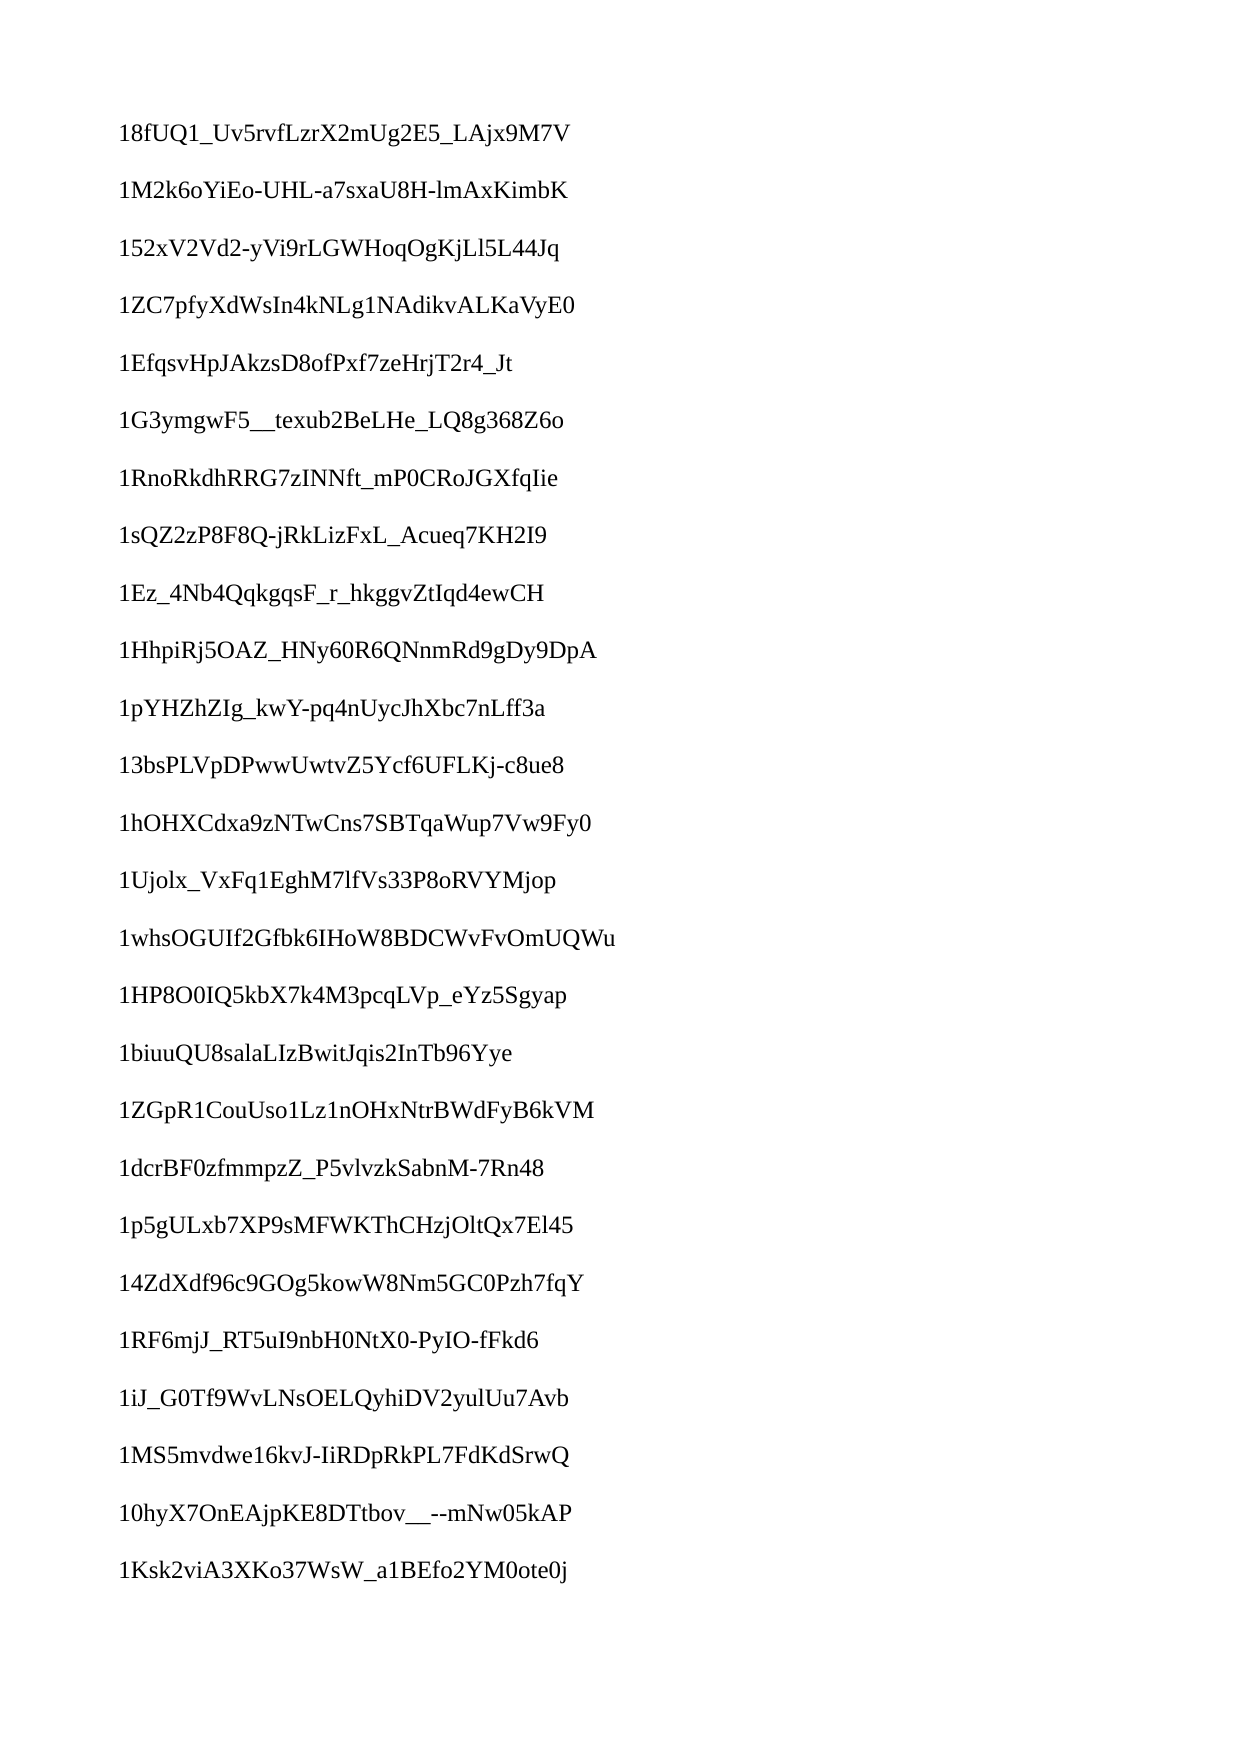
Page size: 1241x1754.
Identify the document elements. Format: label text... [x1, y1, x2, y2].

text 1G3ymgwF5__texub2BeLHe_LQ8g368Z6o [118, 406, 1122, 434]
text 13bsPLVpDPwwUwtvZ5Ycf6UFLKj-c8ue8 [118, 751, 1122, 779]
text 152xV2Vd2-yVi9rLGWHoqOgKjLl5L44Jq [118, 233, 1122, 262]
text 1MS5mvdwe16kvJ-IiRDpRkPL7FdKdSrwQ [118, 1441, 1122, 1469]
text 1Ujolx_VxFq1EghM7lfVs33P8oRVYMjop [118, 866, 1122, 894]
text 1sQZ2zP8F8Q-jRkLizFxL_Acueq7KH2I9 [118, 521, 1122, 549]
text 1iJ_G0Tf9WvLNsOELQyhiDV2yulUu7Avb [118, 1383, 1122, 1412]
text 1whsOGUIf2Gfbk6IHoW8BDCWvFvOmUQWu [118, 923, 1122, 952]
text 1ZGpR1CouUso1Lz1nOHxNtrBWdFyB6kVM [118, 1096, 1122, 1124]
text 1hOHXCdxa9zNTwCns7SBTqaWup7Vw9Fy0 [118, 808, 1122, 837]
text 1biuuQU8salaLIzBwitJqis2InTb96Yye [118, 1038, 1122, 1067]
text 1HhpiRj5OAZ_HNy60R6QNnmRd9gDy9DpA [118, 636, 1122, 664]
text 1pYHZhZIg_kwY-pq4nUycJhXbc7nLff3a [118, 693, 1122, 722]
text 18fUQ1_Uv5rvfLzrX2mUg2E5_LAjx9M7V [118, 118, 1122, 147]
text 1Ksk2viA3XKo37WsW_a1BEfo2YM0ote0j [118, 1556, 1122, 1584]
text 1dcrBF0zfmmpzZ_P5vlvzkSabnM-7Rn48 [118, 1153, 1122, 1182]
text 1Ez_4Nb4QqkgqsF_r_hkggvZtIqd4ewCH [118, 578, 1122, 607]
text 1RF6mjJ_RT5uI9nbH0NtX0-PyIO-fFkd6 [118, 1326, 1122, 1354]
text 1M2k6oYiEo-UHL-a7sxaU8H-lmAxKimbK [118, 176, 1122, 204]
text 1RnoRkdhRRG7zINNft_mP0CRoJGXfqIie [118, 463, 1122, 492]
text 1ZC7pfyXdWsIn4kNLg1NAdikvALKaVyE0 [118, 291, 1122, 319]
text 1HP8O0IQ5kbX7k4M3pcqLVp_eYz5Sgyap [118, 981, 1122, 1009]
text 1p5gULxb7XP9sMFWKThCHzjOltQx7El45 [118, 1211, 1122, 1239]
text 14ZdXdf96c9GOg5kowW8Nm5GC0Pzh7fqY [118, 1268, 1122, 1297]
text 1EfqsvHpJAkzsD8ofPxf7zeHrjT2r4_Jt [118, 348, 1122, 377]
text 10hyX7OnEAjpKE8DTtbov__--mNw05kAP [118, 1498, 1122, 1527]
